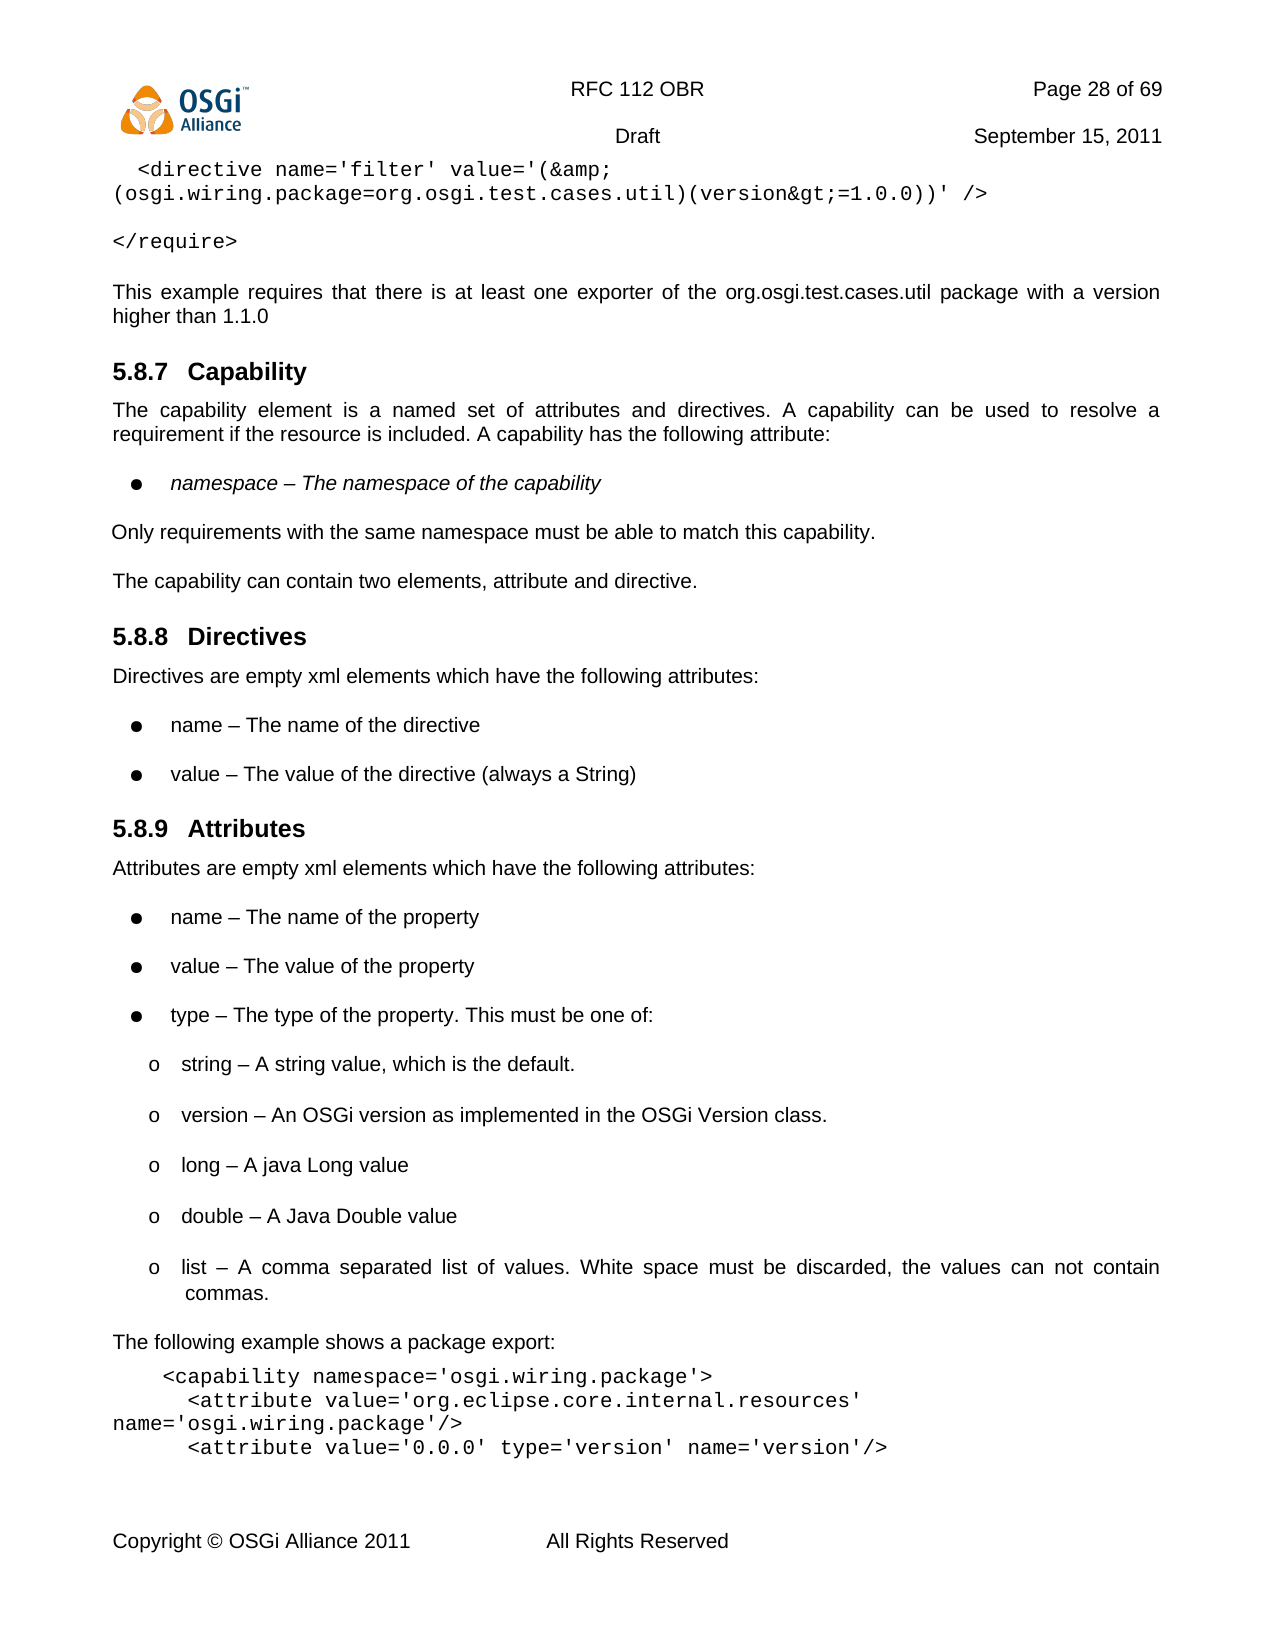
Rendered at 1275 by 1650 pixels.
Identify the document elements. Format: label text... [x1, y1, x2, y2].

text Attributes are empty xml elements which have the following attributes: [112, 856, 1162, 880]
list double – A Java Double value [112, 1204, 1162, 1230]
subtitle Attributes [112, 814, 1162, 843]
list value – The value of the property [111, 954, 1162, 978]
list long – A java Long value [112, 1153, 1162, 1179]
list string – A string value, which is the default. [112, 1052, 1162, 1077]
list type – The type of the property. This must be one of: [111, 1003, 1162, 1027]
list list – A comma separated list of values. White space must be discarded, the values can not contain commas. [112, 1255, 1162, 1305]
text <directive name='filter' value='(&amp;(osgi.wiring.package=org.osgi.test.cases.util)(version&gt;=1.0.0))' /> [112, 159, 1162, 206]
text The capability element is a named set of attributes and directives. A capability can be used to resolve a requirement if the resource is included. A capability has the following attribute: [112, 398, 1162, 446]
text <attribute value='org.eclipse.core.internal.resources' name='osgi.wiring.package'/> [112, 1390, 1162, 1437]
subtitle Capability [112, 357, 1162, 386]
text Directives are empty xml elements which have the following attributes: [112, 663, 1162, 687]
text </require> [112, 231, 1162, 255]
list name – The name of the property [111, 905, 1162, 929]
text <attribute value='0.0.0' type='version' name='version'/> [112, 1437, 1162, 1461]
list Only requirements with the same namespace must be able to match this capability. [111, 520, 1162, 544]
list name – The name of the directive [111, 712, 1162, 736]
list value – The value of the directive (always a String) [111, 761, 1162, 785]
text <capability namespace='osgi.wiring.package'> [112, 1366, 1162, 1390]
subtitle Directives [112, 622, 1162, 651]
text The capability can contain two elements, attribute and directive. [112, 569, 1162, 593]
list version – An OSGi version as implemented in the OSGi Version class. [112, 1102, 1162, 1128]
text This example requires that there is at least one exporter of the org.osgi.test.cases.util package with a version higher than 1.1.0 [112, 280, 1162, 328]
text The following example shows a package export: [112, 1330, 1162, 1354]
picture [113, 78, 257, 142]
list namespace – The namespace of the capability [111, 471, 1162, 495]
